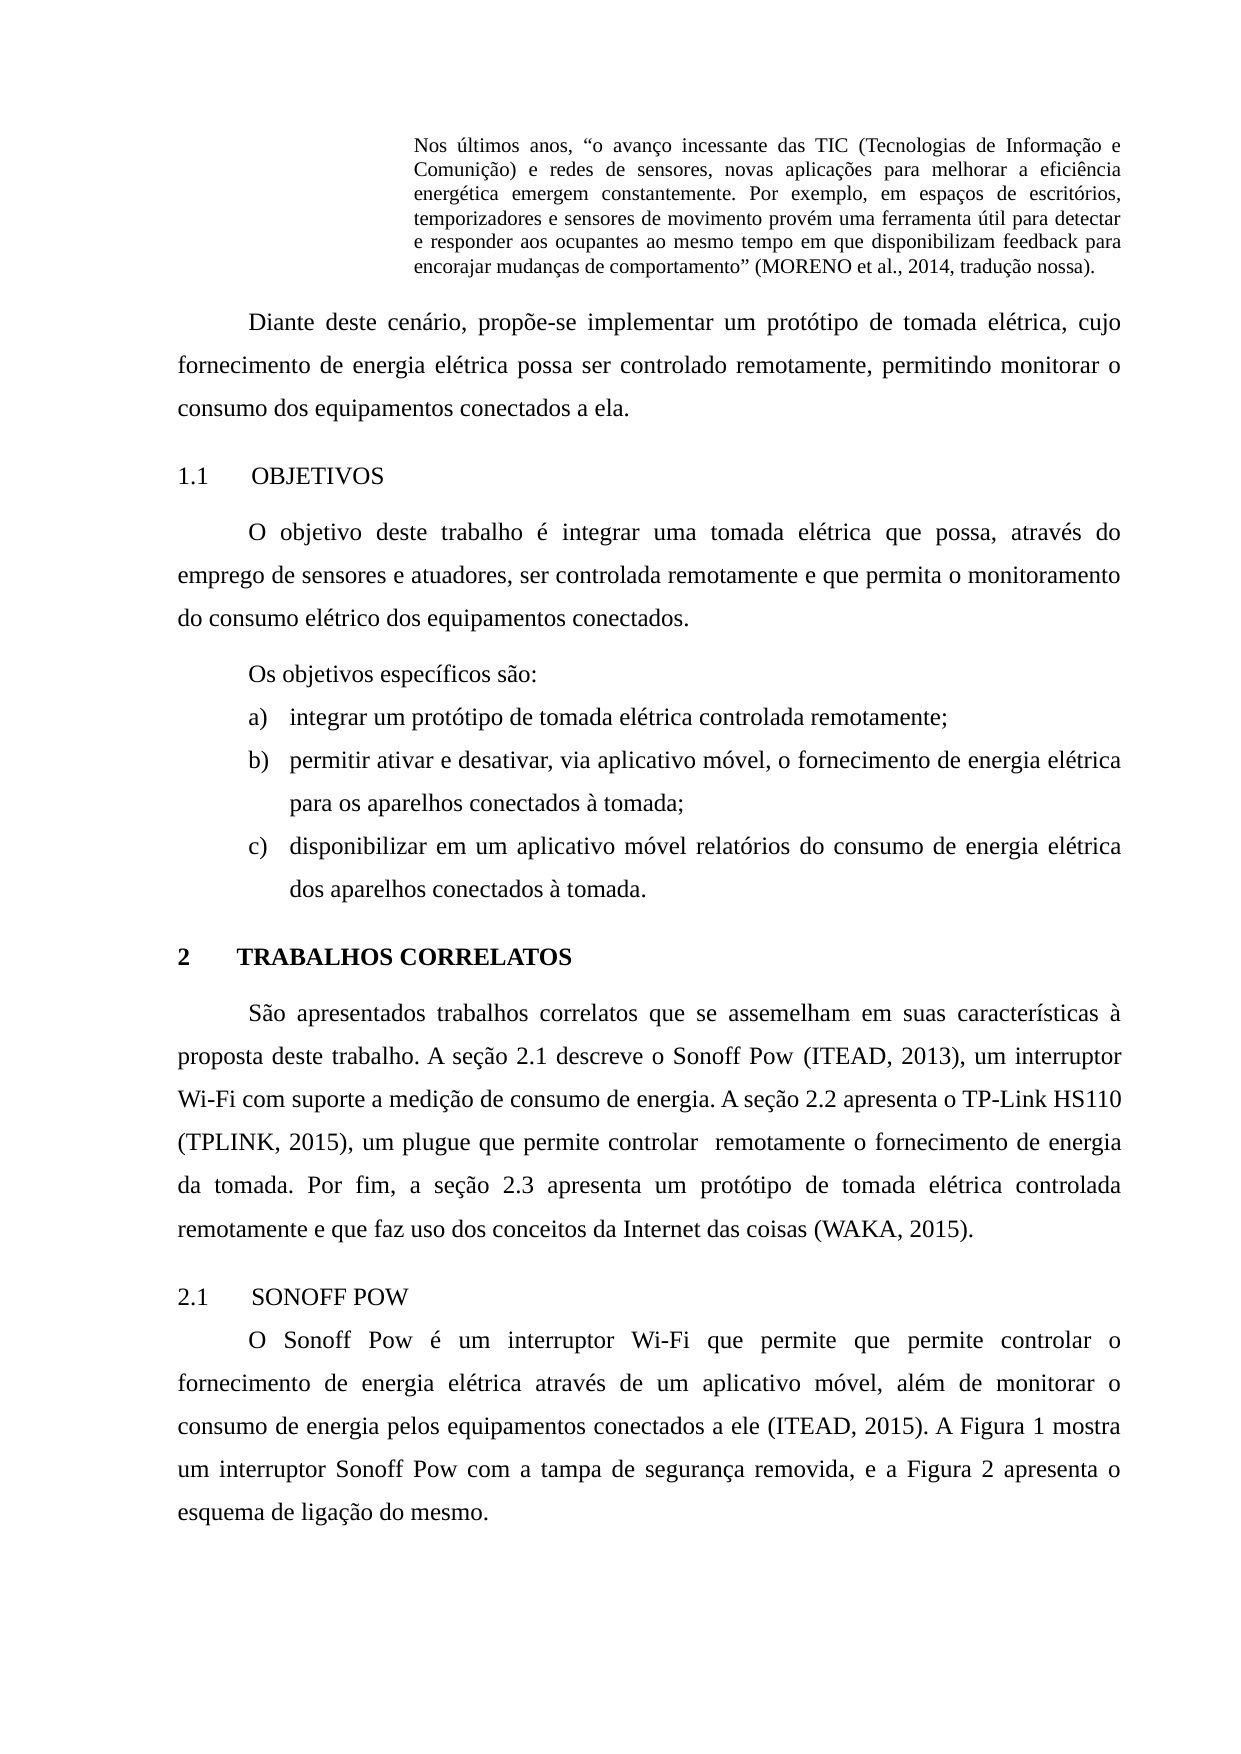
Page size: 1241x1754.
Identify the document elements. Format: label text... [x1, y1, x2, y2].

list integrar um protótipo de tomada elétrica controlada remotamente; [248, 702, 1122, 731]
text Diante deste cenário, propõe-se implementar um protótipo de tomada elétrica, cujo fornecimento de energia elétrica possa ser controlado remotamente, permitindo monitorar o consumo dos equipamentos conectados a ela. [177, 307, 1122, 422]
list permitir ativar e desativar, via aplicativo móvel, o fornecimento de energia elétrica para os aparelhos conectados à tomada; [248, 745, 1122, 817]
subtitle OBJETIVOS [177, 461, 1122, 490]
text Nos últimos anos, “o avanço incessante das TIC (Tecnologias de Informação e Comunição) e redes de sensores, novas aplicações para melhorar a eficiência energética emergem constantemente. Por exemplo, em espaços de escritórios, temporizadores e sensores de movimento provém uma ferramenta útil para detectar e responder aos ocupantes ao mesmo tempo em que disponibilizam feedback para encorajar mudanças de comportamento” (MORENO et al., 2014, tradução nossa). [413, 133, 1122, 278]
text O objetivo deste trabalho é integrar uma tomada elétrica que possa, através do emprego de sensores e atuadores, ser controlada remotamente e que permita o monitoramento do consumo elétrico dos equipamentos conectados. [177, 517, 1122, 632]
text Os objetivos específicos são: [177, 659, 1122, 687]
subtitle SONOFF POW [177, 1282, 1122, 1311]
subtitle trabalhos correlatos [177, 942, 1122, 971]
text São apresentados trabalhos correlatos que se assemelham em suas características à proposta deste trabalho. A seção 2.1 descreve o Sonoff Pow (ITEAD, 2013), um interruptor Wi-Fi com suporte a medição de consumo de energia. A seção 2.2 apresenta o TP-Link HS110 (TPLINK, 2015), um plugue que permite controlar remotamente o fornecimento de energia da tomada. Por fim, a seção 2.3 apresenta um protótipo de tomada elétrica controlada remotamente e que faz uso dos conceitos da Internet das coisas (WAKA, 2015). [177, 998, 1122, 1242]
list disponibilizar em um aplicativo móvel relatórios do consumo de energia elétrica dos aparelhos conectados à tomada. [248, 831, 1122, 903]
text O Sonoff Pow é um interruptor Wi-Fi que permite que permite controlar o fornecimento de energia elétrica através de um aplicativo móvel, além de monitorar o consumo de energia pelos equipamentos conectados a ele (ITEAD, 2015). A Figura 1 mostra um interruptor Sonoff Pow com a tampa de segurança removida, e a Figura 2 apresenta o esquema de ligação do mesmo. [177, 1325, 1122, 1526]
